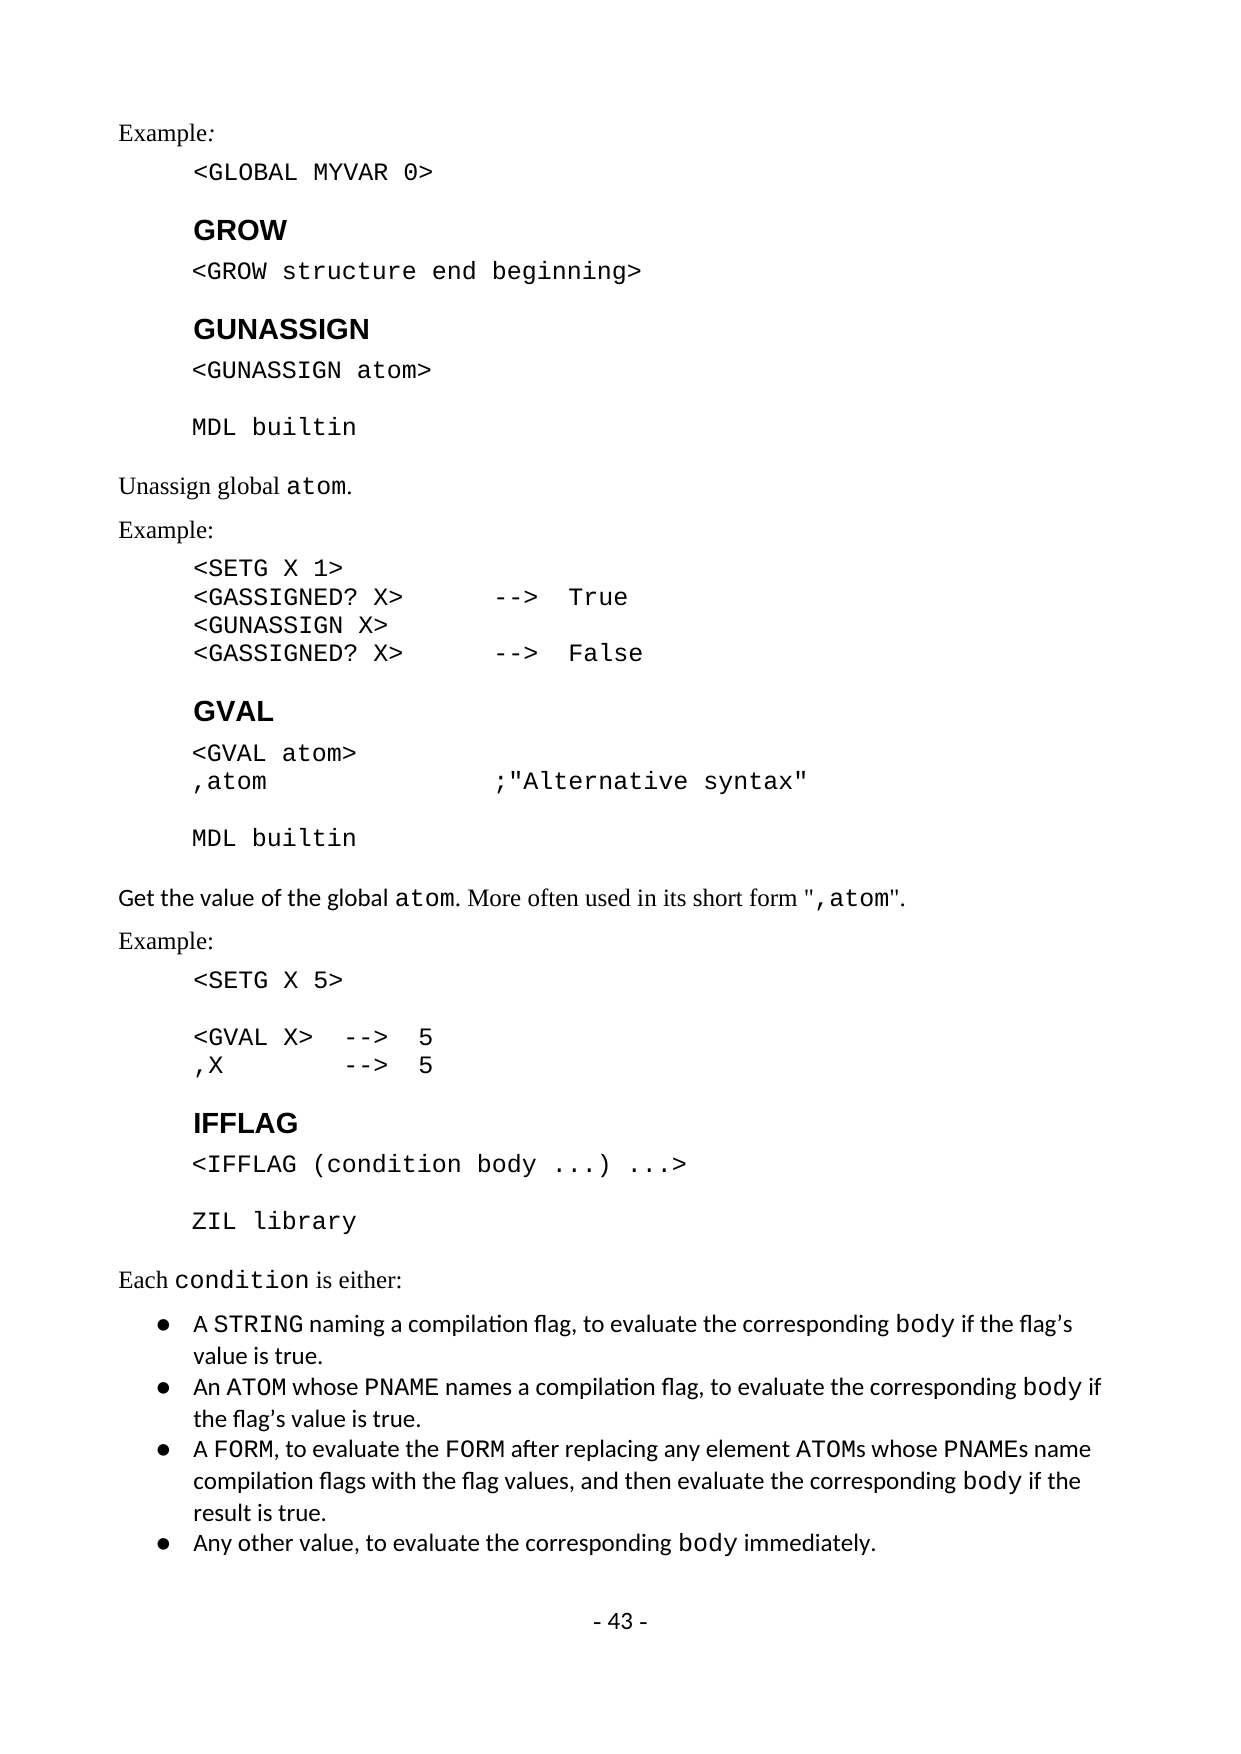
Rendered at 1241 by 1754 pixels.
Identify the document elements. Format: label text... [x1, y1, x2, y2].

list Any other value, to evaluate the corresponding body immediately. [156, 1527, 1122, 1559]
text <IFFLAG (condition body ...) ...> [192, 1152, 1122, 1180]
subtitle GVAL [118, 694, 1122, 728]
list An ATOM whose PNAME names a compilation flag, to evaluate the corresponding body if the flag’s value is true. [156, 1371, 1122, 1433]
text Unassign global atom. [118, 471, 1122, 502]
list A STRING naming a compilation flag, to evaluate the corresponding body if the flag’s value is true. [156, 1309, 1122, 1371]
text Get the value of the global atom. More often used in its short form ",atom". [118, 882, 1122, 914]
subtitle GROW [118, 213, 1122, 246]
text Example: [118, 118, 1122, 147]
subtitle IFFLAG [118, 1106, 1122, 1139]
text Example: [118, 926, 1122, 955]
list A FORM, to evaluate the FORM after replacing any element ATOMs whose PNAMEs name compilation flags with the flag values, and then evaluate the corresponding body if the result is true. [156, 1433, 1122, 1527]
text Example: [118, 515, 1122, 543]
text <GUNASSIGN atom> [192, 358, 1122, 386]
text <GLOBAL MYVAR 0> [118, 159, 1122, 188]
text <SETG X 5> <GVAL X> --> 5 ,X --> 5 [118, 968, 1122, 1081]
text MDL builtin [192, 825, 1122, 854]
text Each condition is either: [118, 1265, 1122, 1296]
text MDL builtin [192, 415, 1122, 443]
subtitle GUNASSIGN [118, 312, 1122, 346]
text ZIL library [192, 1209, 1122, 1237]
text <GROW structure end beginning> [192, 259, 1122, 287]
text <SETG X 1> <GASSIGNED? X> --> True <GUNASSIGN X> <GASSIGNED? X> --> False [118, 556, 1122, 669]
text <GVAL atom> ,atom ;"Alternative syntax" [192, 740, 1122, 797]
